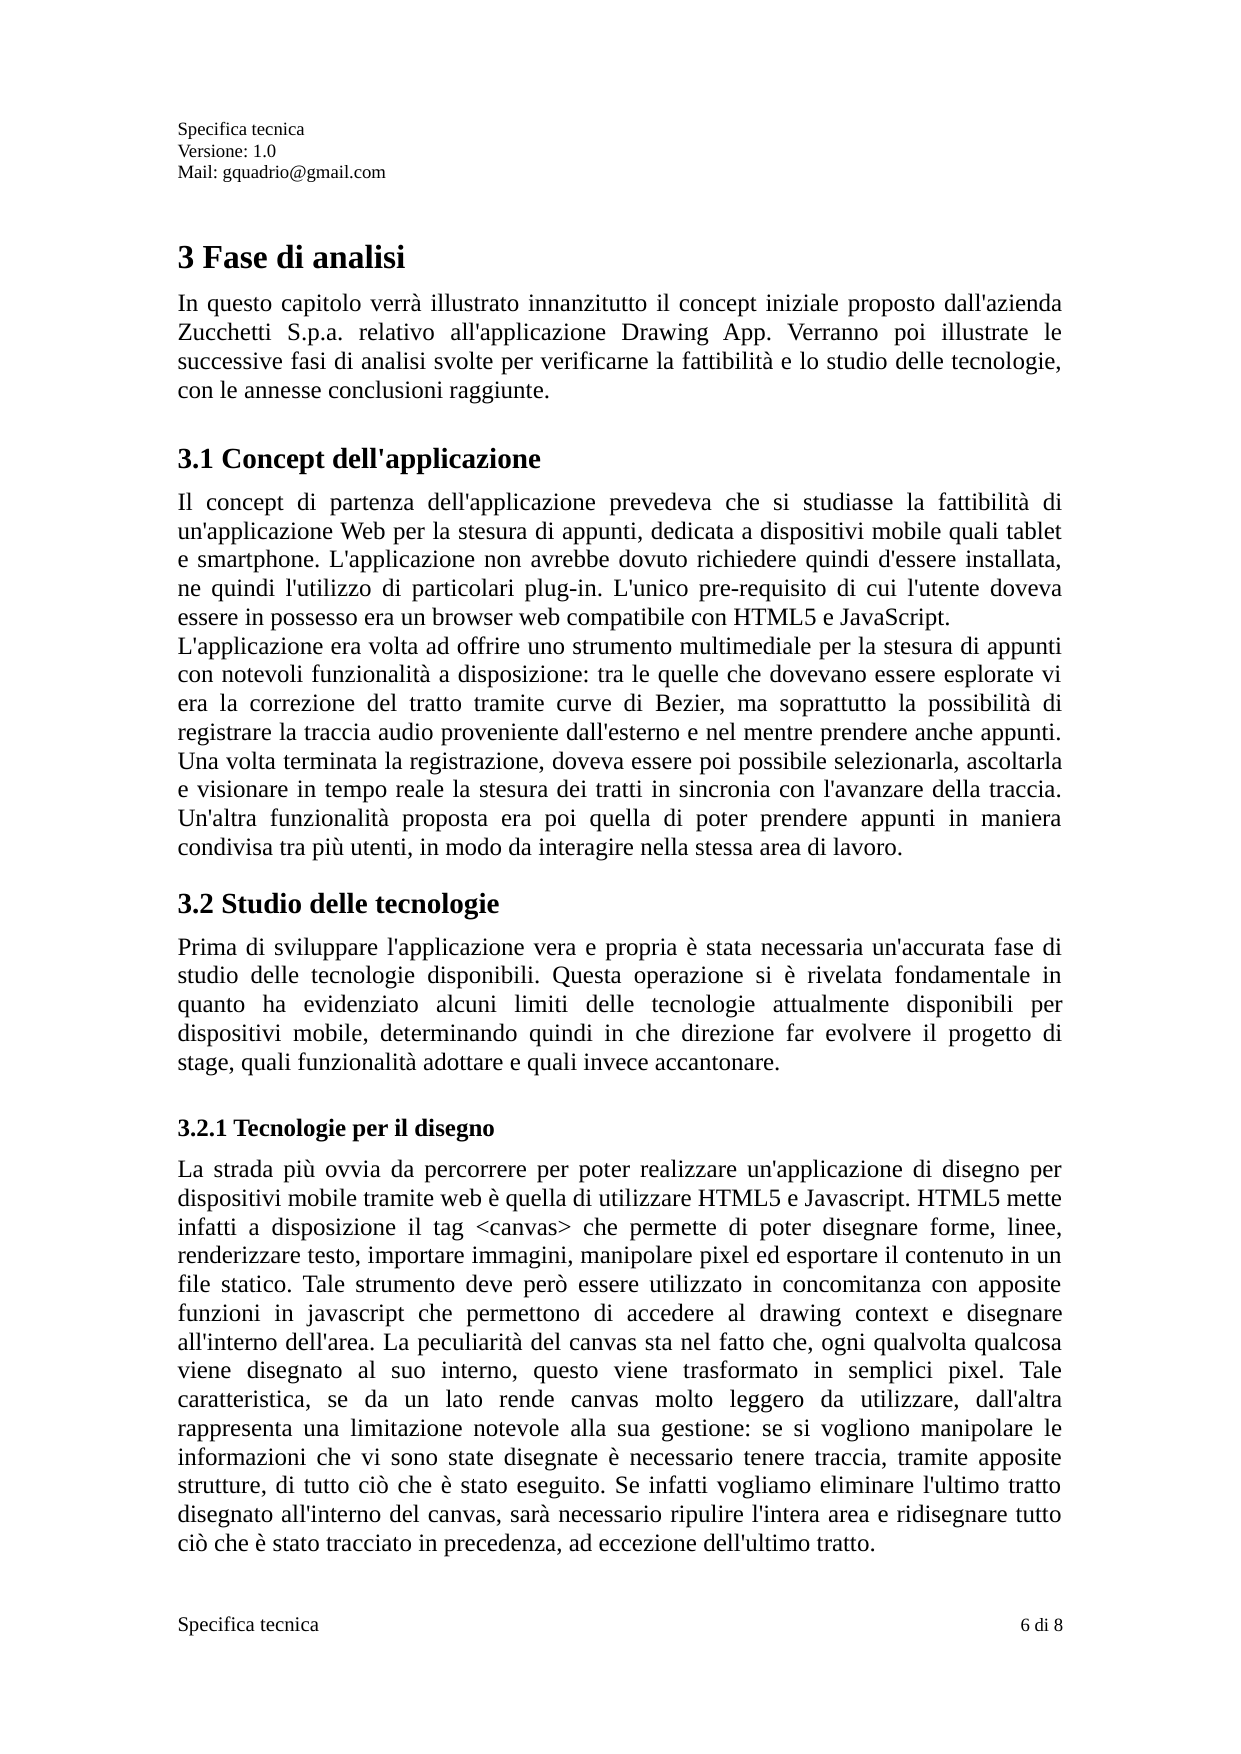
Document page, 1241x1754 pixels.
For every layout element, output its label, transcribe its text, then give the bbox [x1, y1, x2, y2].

subtitle 3 Fase di analisi [177, 237, 1063, 276]
text In questo capitolo verrà illustrato innanzitutto il concept iniziale proposto dall'azienda Zucchetti S.p.a. relativo all'applicazione Drawing App. Verranno poi illustrate le successive fasi di analisi svolte per verificarne la fattibilità e lo studio delle tecnologie, con le annesse conclusioni raggiunte. [177, 288, 1063, 403]
text La strada più ovvia da percorrere per poter realizzare un'applicazione di disegno per dispositivi mobile tramite web è quella di utilizzare HTML5 e Javascript. HTML5 mette infatti a disposizione il tag <canvas> che permette di poter disegnare forme, linee, renderizzare testo, importare immagini, manipolare pixel ed esportare il contenuto in un file statico. Tale strumento deve però essere utilizzato in concomitanza con apposite funzioni in javascript che permettono di accedere al drawing context e disegnare all'interno dell'area. La peculiarità del canvas sta nel fatto che, ogni qualvolta qualcosa viene disegnato al suo interno, questo viene trasformato in semplici pixel. Tale caratteristica, se da un lato rende canvas molto leggero da utilizzare, dall'altra rappresenta una limitazione notevole alla sua gestione: se si vogliono manipolare le informazioni che vi sono state disegnate è necessario tenere traccia, tramite apposite strutture, di tutto ciò che è stato eseguito. Se infatti vogliamo eliminare l'ultimo tratto disegnato all'interno del canvas, sarà necessario ripulire l'intera area e ridisegnare tutto ciò che è stato tracciato in precedenza, ad eccezione dell'ultimo tratto. [177, 1154, 1063, 1557]
subtitle 3.2 Studio delle tecnologie [177, 886, 1063, 919]
subtitle 3.2.1 Tecnologie per il disegno [177, 1113, 1063, 1142]
text Il concept di partenza dell'applicazione prevedeva che si studiasse la fattibilità di un'applicazione Web per la stesura di appunti, dedicata a dispositivi mobile quali tablet e smartphone. L'applicazione non avrebbe dovuto richiedere quindi d'essere installata, ne quindi l'utilizzo di particolari plug-in. L'unico pre-requisito di cui l'utente doveva essere in possesso era un browser web compatibile con HTML5 e JavaScript. [177, 487, 1063, 631]
text L'applicazione era volta ad offrire uno strumento multimediale per la stesura di appunti con notevoli funzionalità a disposizione: tra le quelle che dovevano essere esplorate vi era la correzione del tratto tramite curve di Bezier, ma soprattutto la possibilità di registrare la traccia audio proveniente dall'esterno e nel mentre prendere anche appunti. Una volta terminata la registrazione, doveva essere poi possibile selezionarla, ascoltarla e visionare in tempo reale la stesura dei tratti in sincronia con l'avanzare della traccia. Un'altra funzionalità proposta era poi quella di poter prendere appunti in maniera condivisa tra più utenti, in modo da interagire nella stessa area di lavoro. [177, 631, 1063, 861]
subtitle 3.1 Concept dell'applicazione [177, 441, 1063, 474]
text Prima di sviluppare l'applicazione vera e propria è stata necessaria un'accurata fase di studio delle tecnologie disponibili. Questa operazione si è rivelata fondamentale in quanto ha evidenziato alcuni limiti delle tecnologie attualmente disponibili per dispositivi mobile, determinando quindi in che direzione far evolvere il progetto di stage, quali funzionalità adottare e quali invece accantonare. [177, 932, 1063, 1076]
